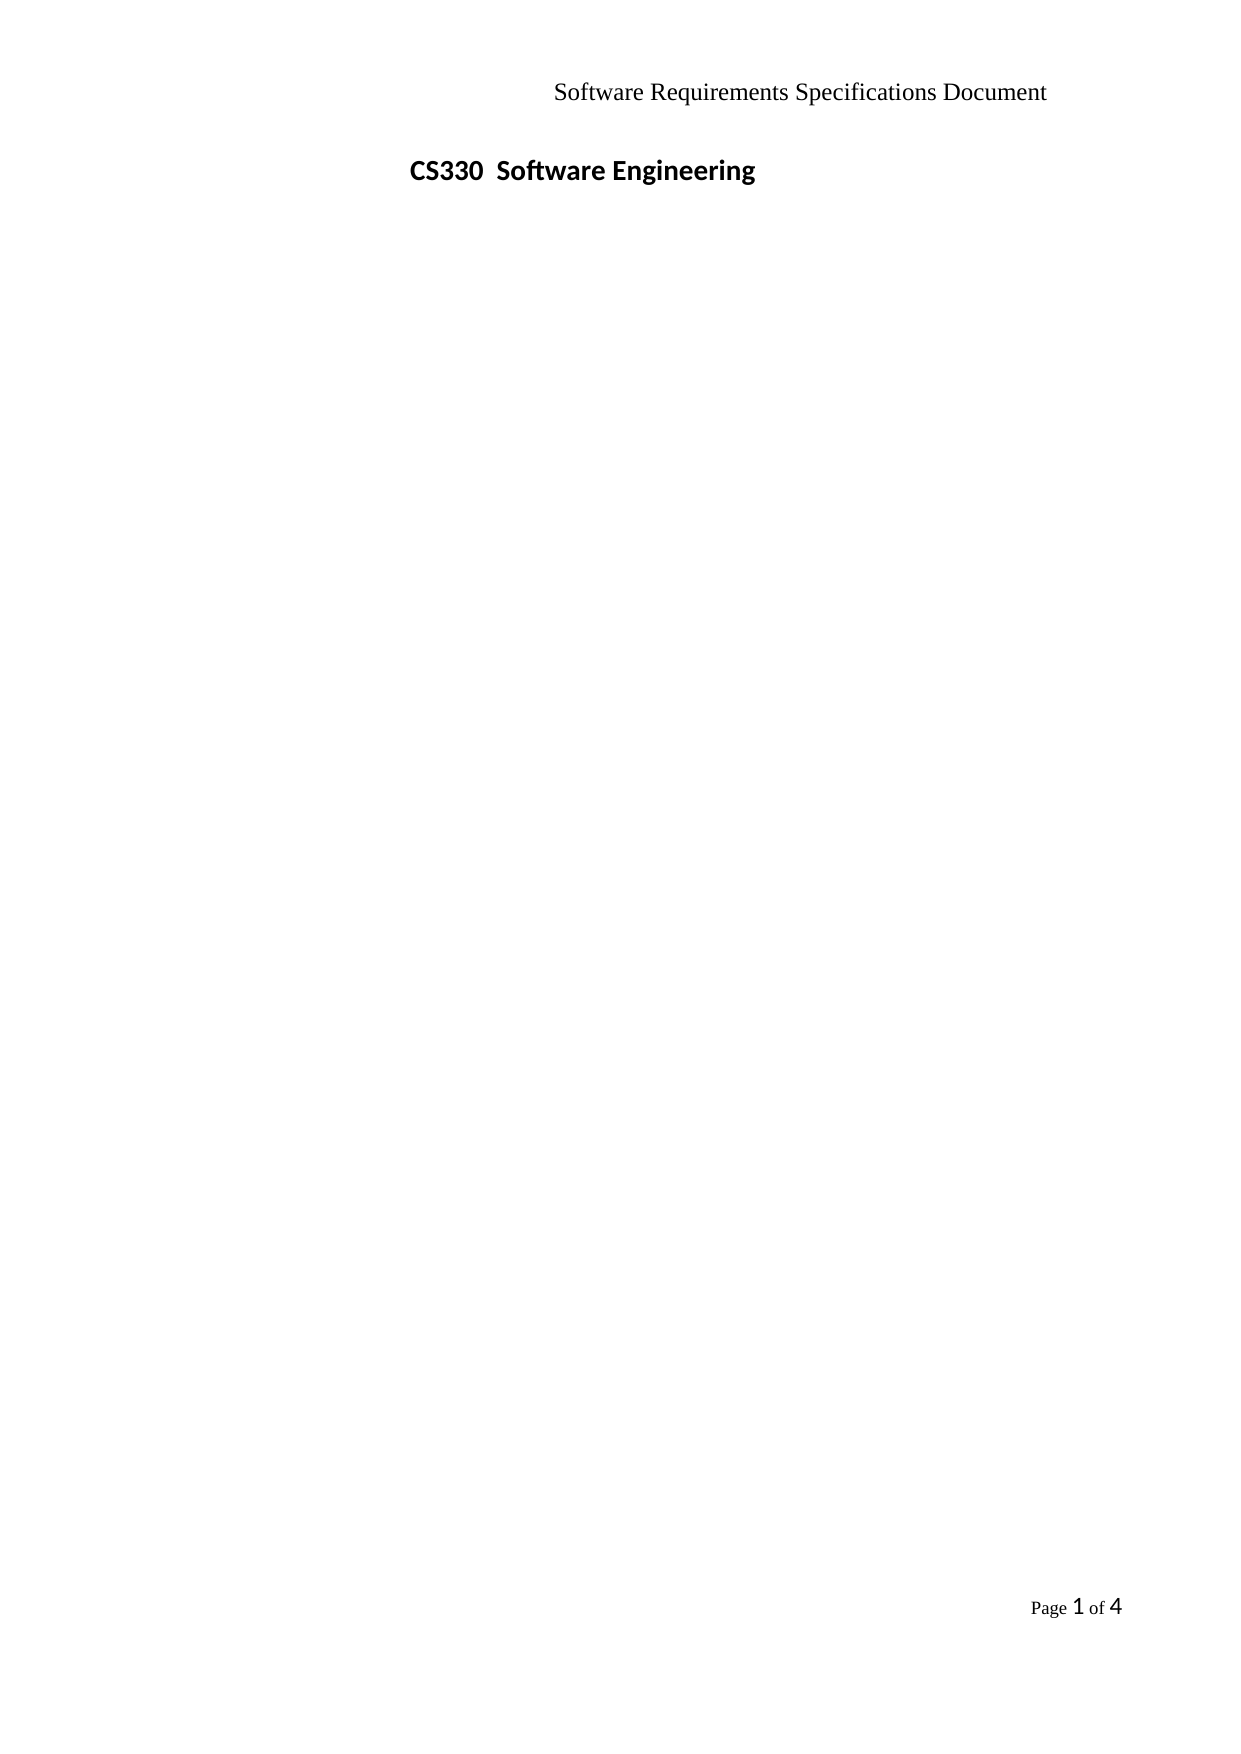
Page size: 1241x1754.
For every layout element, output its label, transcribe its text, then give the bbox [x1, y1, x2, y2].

text CS330 Software Engineering [118, 152, 1047, 187]
